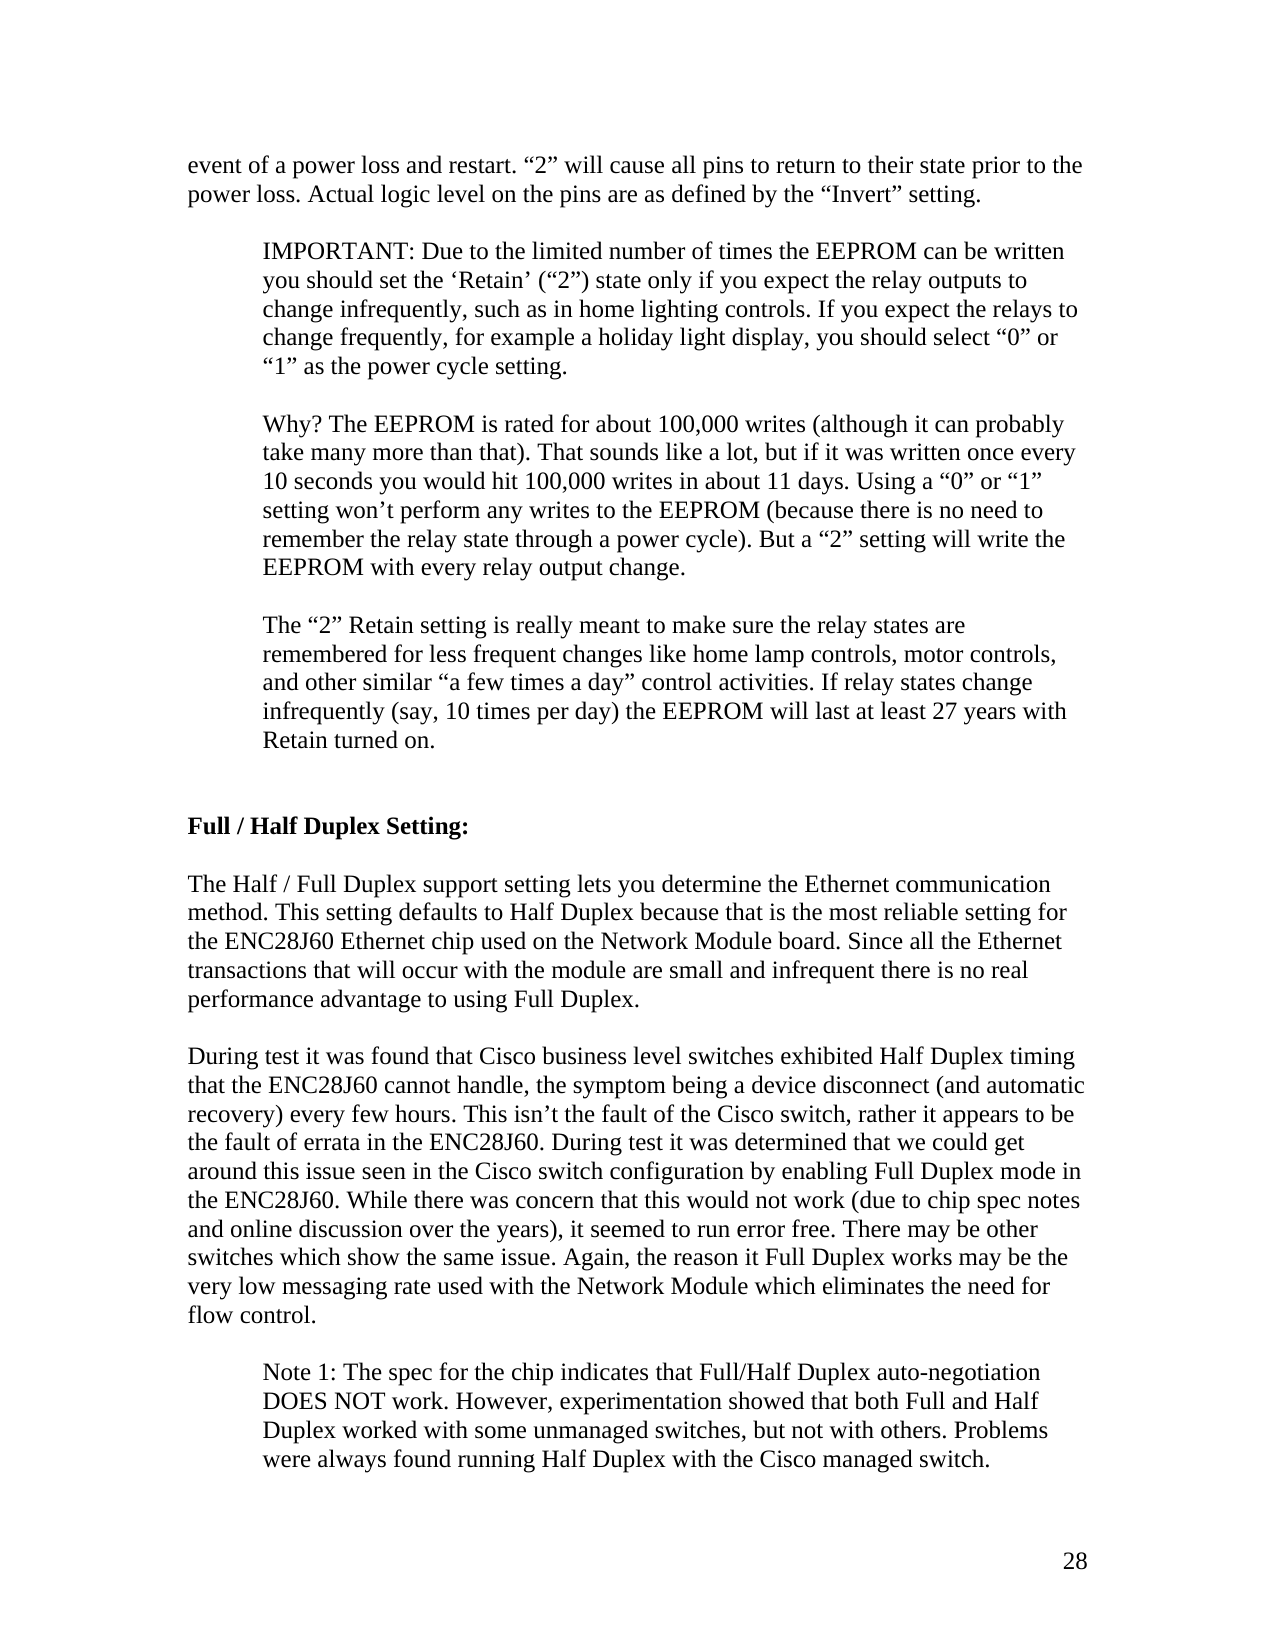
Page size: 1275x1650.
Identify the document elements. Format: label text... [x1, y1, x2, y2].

text During test it was found that Cisco business level switches exhibited Half Duplex timing that the ENC28J60 cannot handle, the symptom being a device disconnect (and automatic recovery) every few hours. This isn’t the fault of the Cisco switch, rather it appears to be the fault of errata in the ENC28J60. During test it was determined that we could get around this issue seen in the Cisco switch configuration by enabling Full Duplex mode in the ENC28J60. While there was concern that this would not work (due to chip spec notes and online discussion over the years), it seemed to run error free. There may be other switches which show the same issue. Again, the reason it Full Duplex works may be the very low messaging rate used with the Network Module which eliminates the need for flow control. [187, 1041, 1087, 1329]
text The “2” Retain setting is really meant to make sure the relay states are remembered for less frequent changes like home lamp controls, motor controls, and other similar “a few times a day” control activities. If relay states change infrequently (say, 10 times per day) the EEPROM will last at least 27 years with Retain turned on. [262, 610, 1087, 754]
text Note 1: The spec for the chip indicates that Full/Half Duplex auto-negotiation DOES NOT work. However, experimentation showed that both Full and Half Duplex worked with some unmanaged switches, but not with others. Problems were always found running Half Duplex with the Cisco managed switch. [262, 1357, 1087, 1472]
text event of a power loss and restart. “2” will cause all pins to return to their state prior to the power loss. Actual logic level on the pins are as defined by the “Invert” setting. [187, 150, 1087, 207]
text IMPORTANT: Due to the limited number of times the EEPROM can be written you should set the ‘Retain’ (“2”) state only if you expect the relay outputs to change infrequently, such as in home lighting controls. If you expect the relays to change frequently, for example a holiday light display, you should select “0” or “1” as the power cycle setting. [262, 236, 1087, 380]
text Why? The EEPROM is rated for about 100,000 writes (although it can probably take many more than that). That sounds like a lot, but if it was written once every 10 seconds you would hit 100,000 writes in about 11 days. Using a “0” or “1” setting won’t perform any writes to the EEPROM (because there is no need to remember the relay state through a power cycle). But a “2” setting will write the EEPROM with every relay output change. [262, 409, 1087, 581]
text Full / Half Duplex Setting: [187, 811, 1087, 840]
text The Half / Full Duplex support setting lets you determine the Ethernet communication method. This setting defaults to Half Duplex because that is the most reliable setting for the ENC28J60 Ethernet chip used on the Network Module board. Since all the Ethernet transactions that will occur with the module are small and infrequent there is no real performance advantage to using Full Duplex. [187, 869, 1087, 1012]
